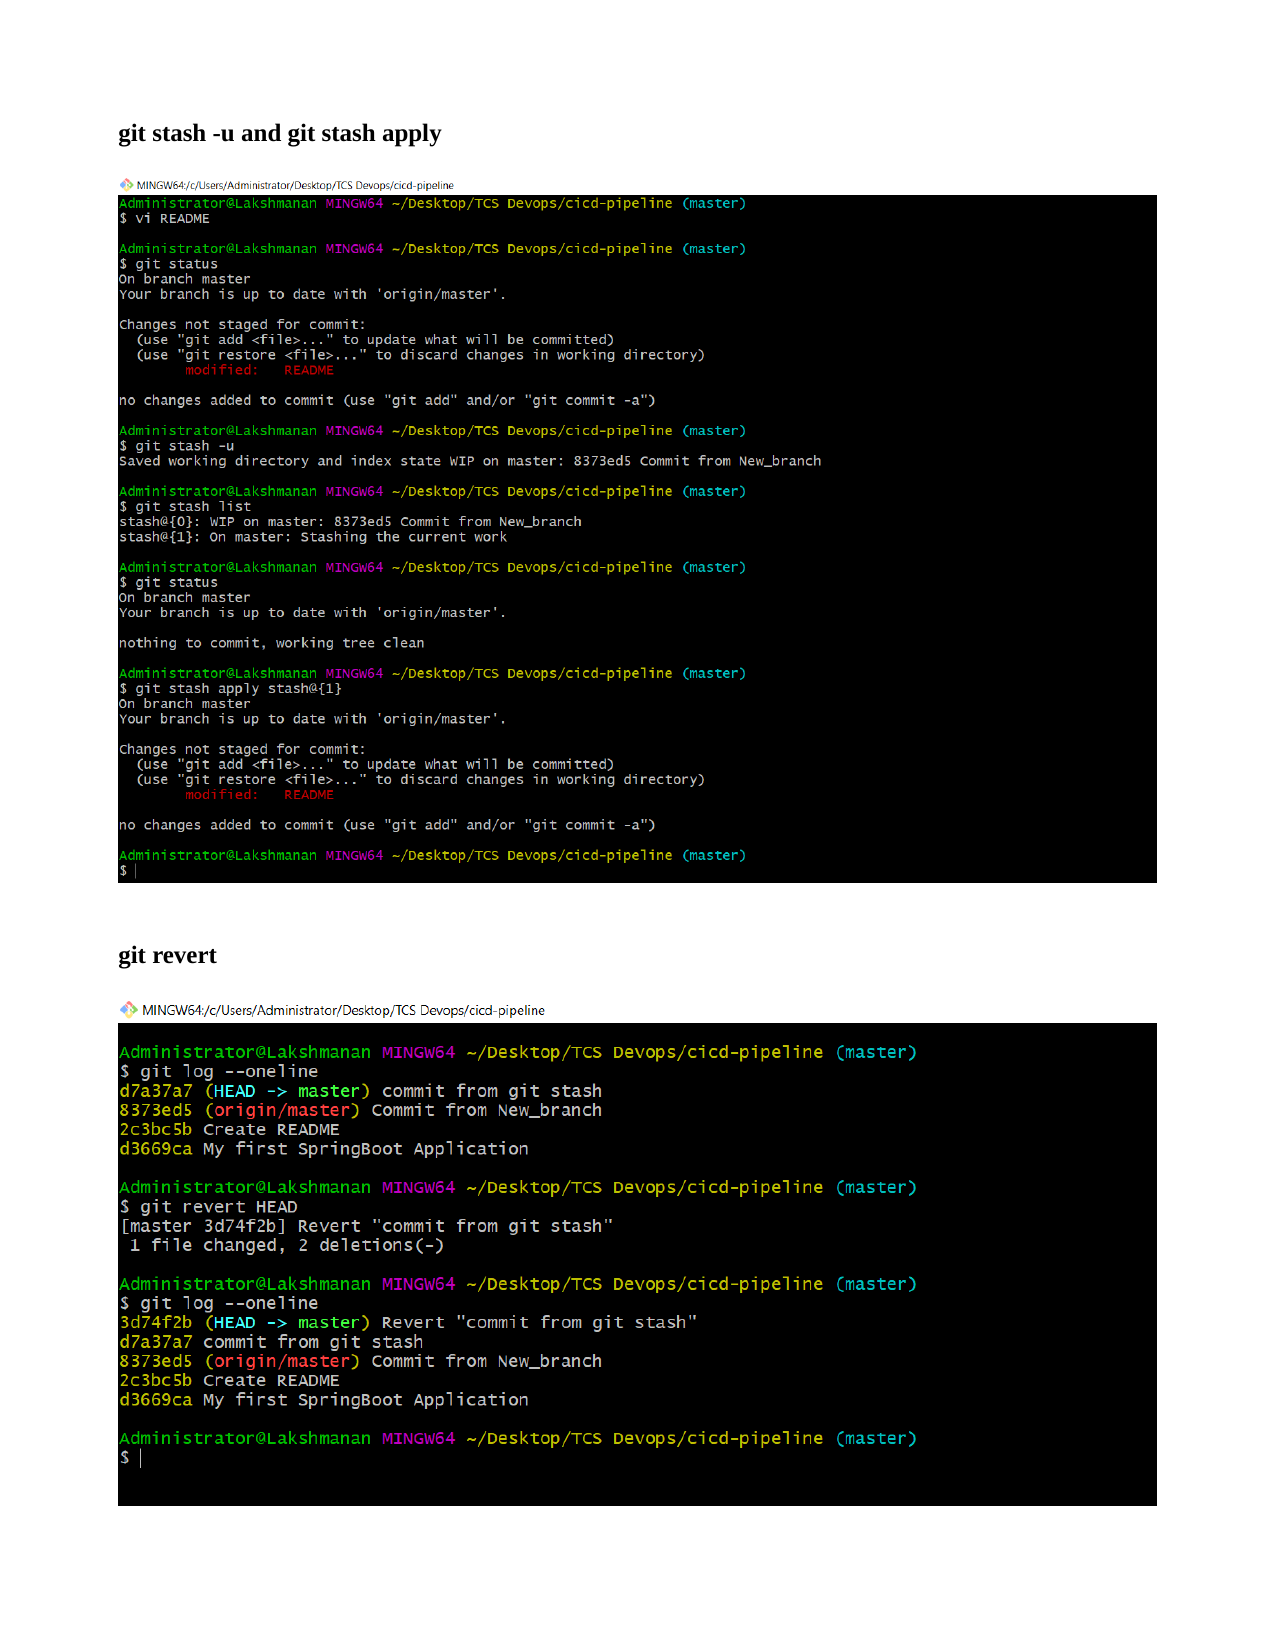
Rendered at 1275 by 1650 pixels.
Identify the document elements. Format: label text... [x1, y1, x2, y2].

text git revert [118, 941, 1157, 969]
picture [118, 175, 1157, 883]
picture [118, 998, 1157, 1506]
text git stash -u and git stash apply [118, 118, 1157, 147]
